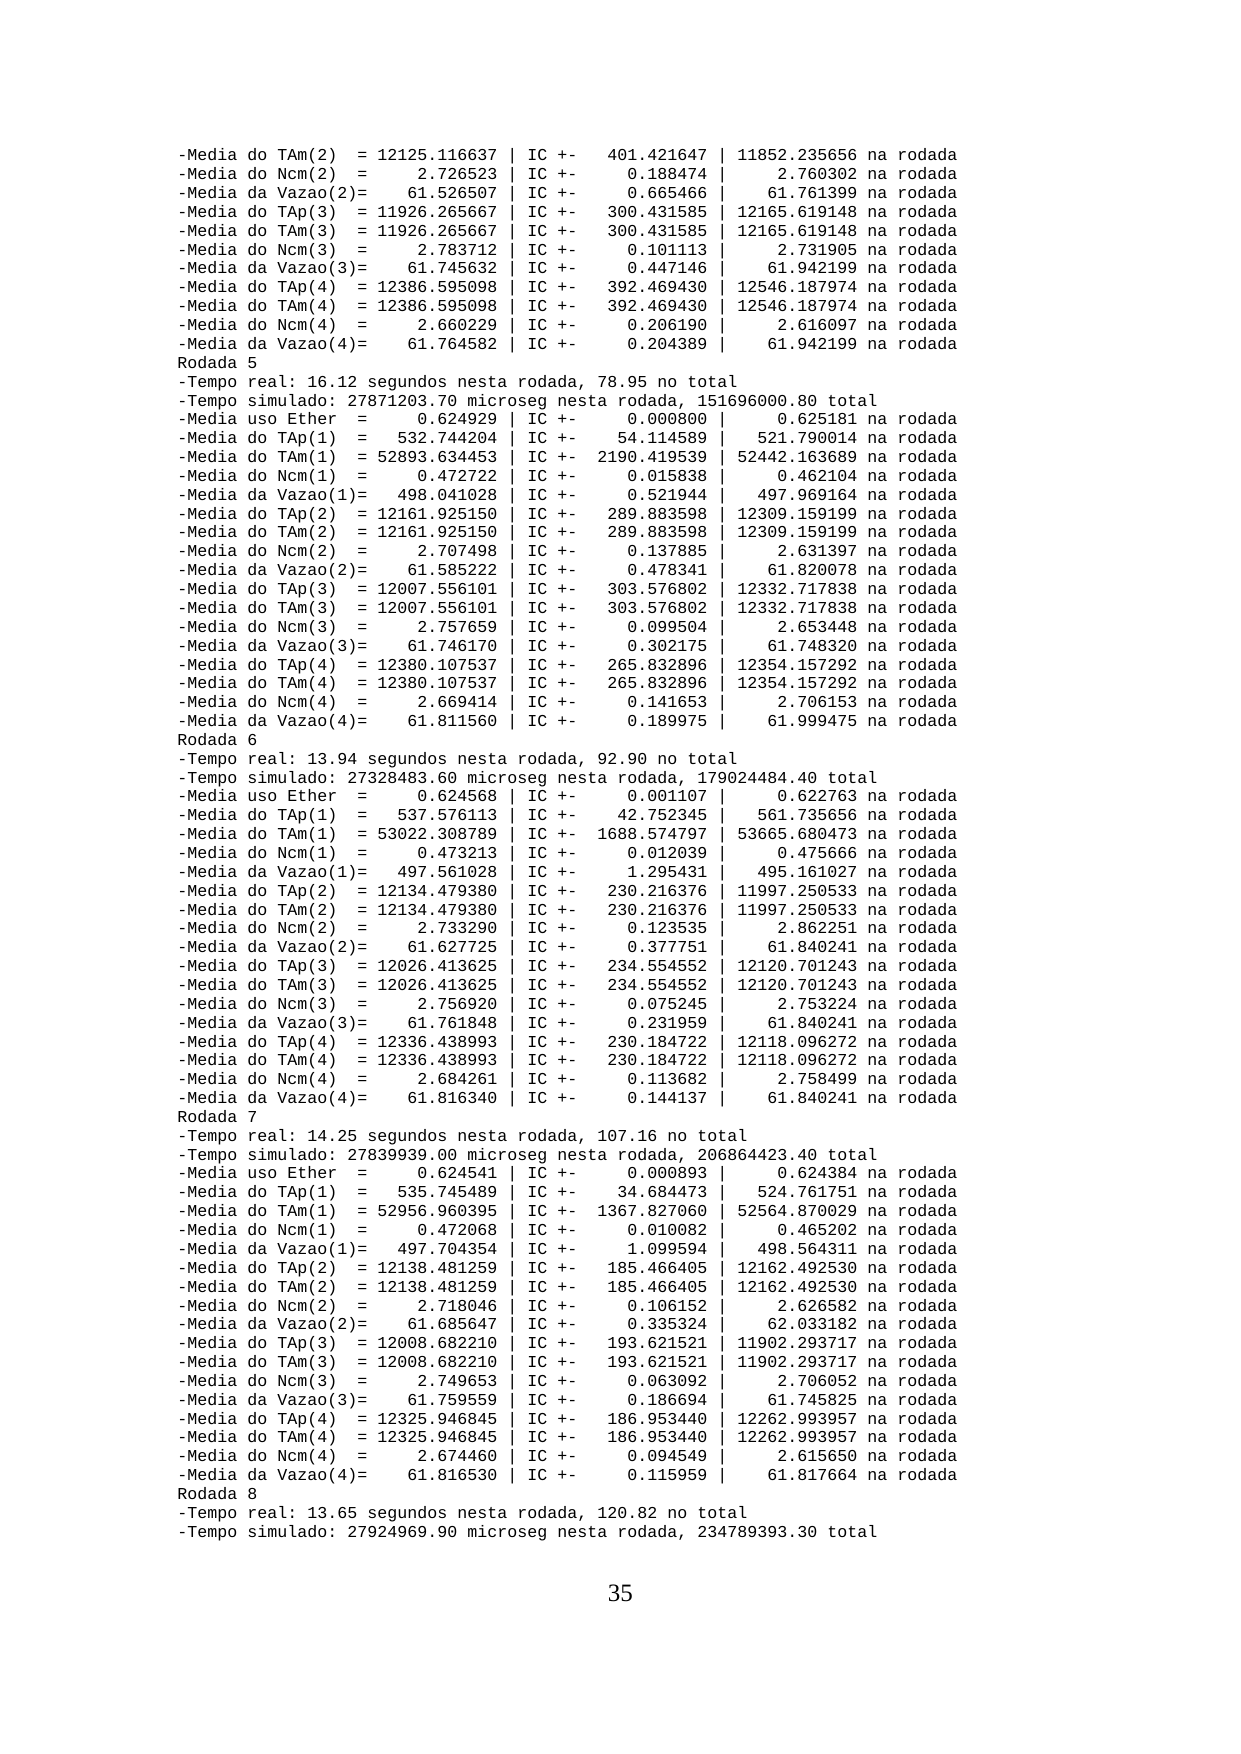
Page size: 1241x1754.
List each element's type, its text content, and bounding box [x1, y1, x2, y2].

text -Media do TAp(1) = 535.745489 | IC +- 34.684473 | 524.761751 na rodada [177, 1184, 1063, 1203]
text -Media da Vazao(3)= 61.761848 | IC +- 0.231959 | 61.840241 na rodada [177, 1014, 1063, 1033]
text -Media do TAp(2) = 12138.481259 | IC +- 185.466405 | 12162.492530 na rodada [177, 1259, 1063, 1278]
text -Media do TAm(2) = 12125.116637 | IC +- 401.421647 | 11852.235656 na rodada [177, 147, 1063, 166]
text -Media do Ncm(1) = 0.472722 | IC +- 0.015838 | 0.462104 na rodada [177, 467, 1063, 486]
text -Media do Ncm(4) = 2.684261 | IC +- 0.113682 | 2.758499 na rodada [177, 1071, 1063, 1090]
text -Media do TAm(1) = 53022.308789 | IC +- 1688.574797 | 53665.680473 na rodada [177, 826, 1063, 844]
text -Media da Vazao(3)= 61.745632 | IC +- 0.447146 | 61.942199 na rodada [177, 260, 1063, 279]
text -Media da Vazao(4)= 61.811560 | IC +- 0.189975 | 61.999475 na rodada [177, 713, 1063, 731]
text -Media da Vazao(1)= 497.561028 | IC +- 1.295431 | 495.161027 na rodada [177, 863, 1063, 882]
text -Media do TAp(2) = 12134.479380 | IC +- 230.216376 | 11997.250533 na rodada [177, 882, 1063, 901]
text -Media do TAp(2) = 12161.925150 | IC +- 289.883598 | 12309.159199 na rodada [177, 505, 1063, 524]
text Rodada 8 [177, 1486, 1063, 1504]
text -Media uso Ether = 0.624541 | IC +- 0.000893 | 0.624384 na rodada [177, 1165, 1063, 1184]
text -Media do Ncm(2) = 2.726523 | IC +- 0.188474 | 2.760302 na rodada [177, 166, 1063, 185]
text -Media do TAp(4) = 12386.595098 | IC +- 392.469430 | 12546.187974 na rodada [177, 279, 1063, 298]
text -Media do Ncm(2) = 2.718046 | IC +- 0.106152 | 2.626582 na rodada [177, 1297, 1063, 1316]
text -Media do TAm(4) = 12380.107537 | IC +- 265.832896 | 12354.157292 na rodada [177, 675, 1063, 694]
text -Media do Ncm(2) = 2.733290 | IC +- 0.123535 | 2.862251 na rodada [177, 920, 1063, 939]
text -Tempo simulado: 27839939.00 microseg nesta rodada, 206864423.40 total [177, 1146, 1063, 1165]
text -Media do TAp(3) = 12008.682210 | IC +- 193.621521 | 11902.293717 na rodada [177, 1335, 1063, 1354]
text -Media do TAm(4) = 12386.595098 | IC +- 392.469430 | 12546.187974 na rodada [177, 298, 1063, 317]
text -Media do TAm(4) = 12325.946845 | IC +- 186.953440 | 12262.993957 na rodada [177, 1429, 1063, 1448]
text -Media do Ncm(3) = 2.757659 | IC +- 0.099504 | 2.653448 na rodada [177, 618, 1063, 637]
text -Tempo real: 13.94 segundos nesta rodada, 92.90 no total [177, 750, 1063, 769]
text -Media do Ncm(1) = 0.472068 | IC +- 0.010082 | 0.465202 na rodada [177, 1222, 1063, 1241]
text -Media do TAp(3) = 12007.556101 | IC +- 303.576802 | 12332.717838 na rodada [177, 581, 1063, 599]
text -Media do TAp(1) = 537.576113 | IC +- 42.752345 | 561.735656 na rodada [177, 807, 1063, 826]
text -Media do TAm(2) = 12138.481259 | IC +- 185.466405 | 12162.492530 na rodada [177, 1278, 1063, 1297]
text -Media do TAm(3) = 12008.682210 | IC +- 193.621521 | 11902.293717 na rodada [177, 1354, 1063, 1372]
text -Media uso Ether = 0.624568 | IC +- 0.001107 | 0.622763 na rodada [177, 788, 1063, 807]
text -Media do TAp(1) = 532.744204 | IC +- 54.114589 | 521.790014 na rodada [177, 430, 1063, 449]
text -Media do TAp(3) = 11926.265667 | IC +- 300.431585 | 12165.619148 na rodada [177, 203, 1063, 222]
text -Media do Ncm(4) = 2.660229 | IC +- 0.206190 | 2.616097 na rodada [177, 317, 1063, 336]
text -Media do TAm(3) = 11926.265667 | IC +- 300.431585 | 12165.619148 na rodada [177, 222, 1063, 241]
text -Media da Vazao(2)= 61.685647 | IC +- 0.335324 | 62.033182 na rodada [177, 1316, 1063, 1335]
text Rodada 7 [177, 1108, 1063, 1127]
text -Media da Vazao(4)= 61.816530 | IC +- 0.115959 | 61.817664 na rodada [177, 1467, 1063, 1486]
text -Media da Vazao(2)= 61.526507 | IC +- 0.665466 | 61.761399 na rodada [177, 185, 1063, 203]
text -Media do TAp(4) = 12380.107537 | IC +- 265.832896 | 12354.157292 na rodada [177, 656, 1063, 675]
text -Media da Vazao(2)= 61.627725 | IC +- 0.377751 | 61.840241 na rodada [177, 939, 1063, 958]
text -Tempo real: 14.25 segundos nesta rodada, 107.16 no total [177, 1127, 1063, 1146]
text -Media do TAm(3) = 12026.413625 | IC +- 234.554552 | 12120.701243 na rodada [177, 977, 1063, 995]
text -Tempo simulado: 27871203.70 microseg nesta rodada, 151696000.80 total [177, 392, 1063, 411]
text -Media da Vazao(2)= 61.585222 | IC +- 0.478341 | 61.820078 na rodada [177, 562, 1063, 581]
text -Media da Vazao(1)= 498.041028 | IC +- 0.521944 | 497.969164 na rodada [177, 486, 1063, 505]
text -Media do Ncm(4) = 2.669414 | IC +- 0.141653 | 2.706153 na rodada [177, 694, 1063, 713]
text -Media do Ncm(3) = 2.783712 | IC +- 0.101113 | 2.731905 na rodada [177, 241, 1063, 260]
text -Media do TAp(4) = 12325.946845 | IC +- 186.953440 | 12262.993957 na rodada [177, 1410, 1063, 1429]
text -Tempo real: 13.65 segundos nesta rodada, 120.82 no total [177, 1504, 1063, 1523]
text -Media do Ncm(1) = 0.473213 | IC +- 0.012039 | 0.475666 na rodada [177, 844, 1063, 863]
text -Tempo real: 16.12 segundos nesta rodada, 78.95 no total [177, 373, 1063, 392]
text Rodada 5 [177, 354, 1063, 373]
text -Media da Vazao(1)= 497.704354 | IC +- 1.099594 | 498.564311 na rodada [177, 1241, 1063, 1259]
text -Media da Vazao(4)= 61.764582 | IC +- 0.204389 | 61.942199 na rodada [177, 336, 1063, 354]
text -Tempo simulado: 27924969.90 microseg nesta rodada, 234789393.30 total [177, 1523, 1063, 1542]
text -Media da Vazao(3)= 61.746170 | IC +- 0.302175 | 61.748320 na rodada [177, 637, 1063, 656]
text -Media da Vazao(4)= 61.816340 | IC +- 0.144137 | 61.840241 na rodada [177, 1090, 1063, 1108]
text -Media do TAm(2) = 12161.925150 | IC +- 289.883598 | 12309.159199 na rodada [177, 524, 1063, 543]
text -Media do Ncm(2) = 2.707498 | IC +- 0.137885 | 2.631397 na rodada [177, 543, 1063, 562]
text -Media do Ncm(3) = 2.749653 | IC +- 0.063092 | 2.706052 na rodada [177, 1372, 1063, 1391]
text -Media do TAm(3) = 12007.556101 | IC +- 303.576802 | 12332.717838 na rodada [177, 599, 1063, 618]
text -Media da Vazao(3)= 61.759559 | IC +- 0.186694 | 61.745825 na rodada [177, 1391, 1063, 1410]
text -Media uso Ether = 0.624929 | IC +- 0.000800 | 0.625181 na rodada [177, 411, 1063, 430]
text -Media do TAp(3) = 12026.413625 | IC +- 234.554552 | 12120.701243 na rodada [177, 958, 1063, 977]
text -Media do Ncm(4) = 2.674460 | IC +- 0.094549 | 2.615650 na rodada [177, 1448, 1063, 1467]
text -Media do TAm(1) = 52956.960395 | IC +- 1367.827060 | 52564.870029 na rodada [177, 1203, 1063, 1222]
text -Media do TAm(4) = 12336.438993 | IC +- 230.184722 | 12118.096272 na rodada [177, 1052, 1063, 1071]
text -Media do TAp(4) = 12336.438993 | IC +- 230.184722 | 12118.096272 na rodada [177, 1033, 1063, 1052]
text -Tempo simulado: 27328483.60 microseg nesta rodada, 179024484.40 total [177, 769, 1063, 788]
text -Media do Ncm(3) = 2.756920 | IC +- 0.075245 | 2.753224 na rodada [177, 995, 1063, 1014]
text -Media do TAm(1) = 52893.634453 | IC +- 2190.419539 | 52442.163689 na rodada [177, 449, 1063, 467]
text Rodada 6 [177, 731, 1063, 750]
text -Media do TAm(2) = 12134.479380 | IC +- 230.216376 | 11997.250533 na rodada [177, 901, 1063, 920]
